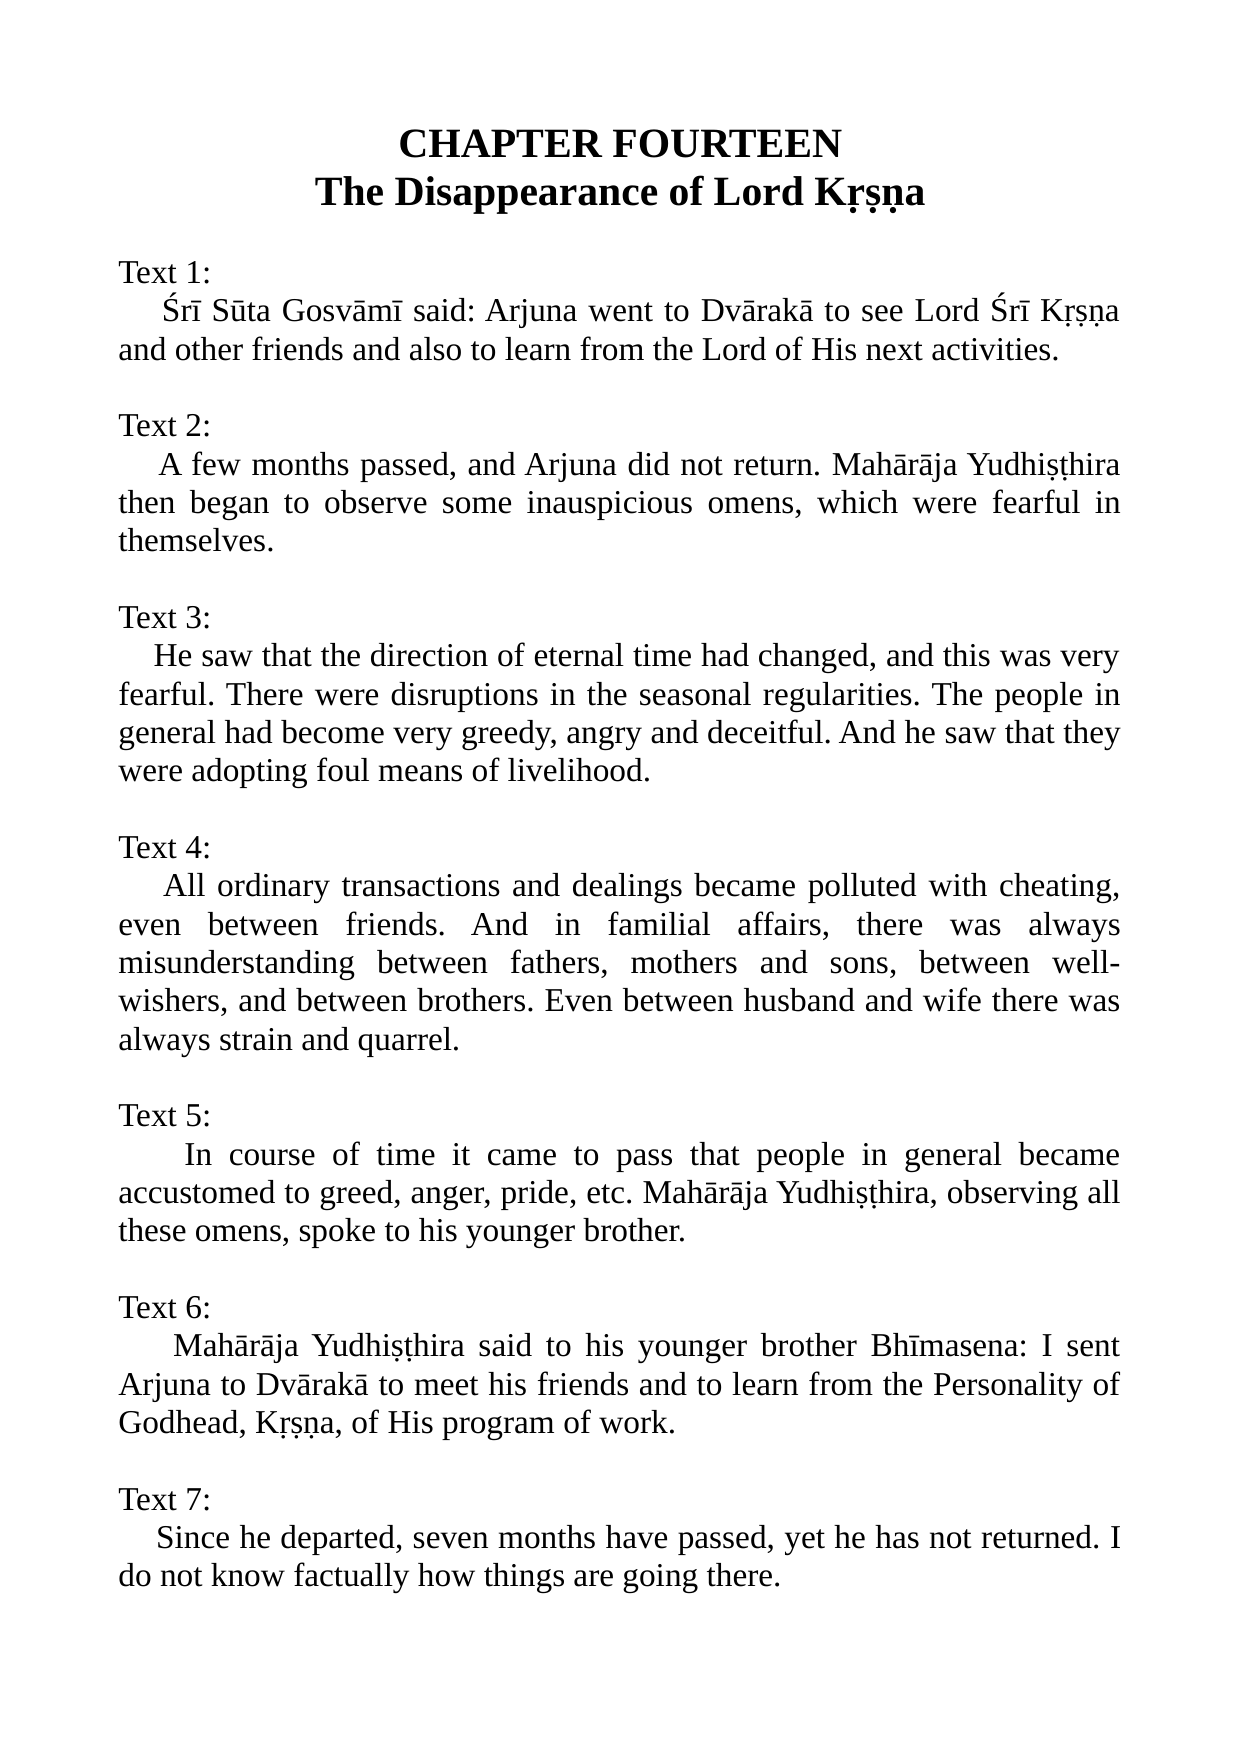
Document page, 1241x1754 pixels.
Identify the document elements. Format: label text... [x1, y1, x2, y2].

text Text 6: [118, 1287, 1122, 1326]
text Text 3: [118, 597, 1122, 636]
text The Disappearance of Lord Kṛṣṇa [118, 166, 1122, 214]
text He saw that the direction of eternal time had changed, and this was very fearful. There were disruptions in the seasonal regularities. The people in general had become very greedy, angry and deceitful. And he saw that they were adopting foul means of livelihood. [118, 636, 1122, 789]
text Śrī Sūta Gosvāmī said: Arjuna went to Dvārakā to see Lord Śrī Kṛṣṇa and other friends and also to learn from the Lord of His next activities. [118, 291, 1122, 367]
text Text 7: [118, 1479, 1122, 1517]
text Text 2: [118, 406, 1122, 444]
text Since he departed, seven months have passed, yet he has not returned. I do not know factually how things are going there. [118, 1517, 1122, 1594]
text Text 4: [118, 827, 1122, 866]
text Text 5: [118, 1096, 1122, 1134]
text All ordinary transactions and dealings became polluted with cheating, even between friends. And in familial affairs, there was always misunderstanding between fathers, mothers and sons, between well-wishers, and between brothers. Even between husband and wife there was always strain and quarrel. [118, 866, 1122, 1057]
text In course of time it came to pass that people in general became accustomed to greed, anger, pride, etc. Mahārāja Yudhiṣṭhira, observing all these omens, spoke to his younger brother. [118, 1134, 1122, 1249]
text Text 1: [118, 252, 1122, 291]
text A few months passed, and Arjuna did not return. Mahārāja Yudhiṣṭhira then began to observe some inauspicious omens, which were fearful in themselves. [118, 444, 1122, 559]
text Mahārāja Yudhiṣṭhira said to his younger brother Bhīmasena: I sent Arjuna to Dvārakā to meet his friends and to learn from the Personality of Godhead, Kṛṣṇa, of His program of work. [118, 1326, 1122, 1441]
text CHAPTER FOURTEEN [118, 118, 1122, 166]
